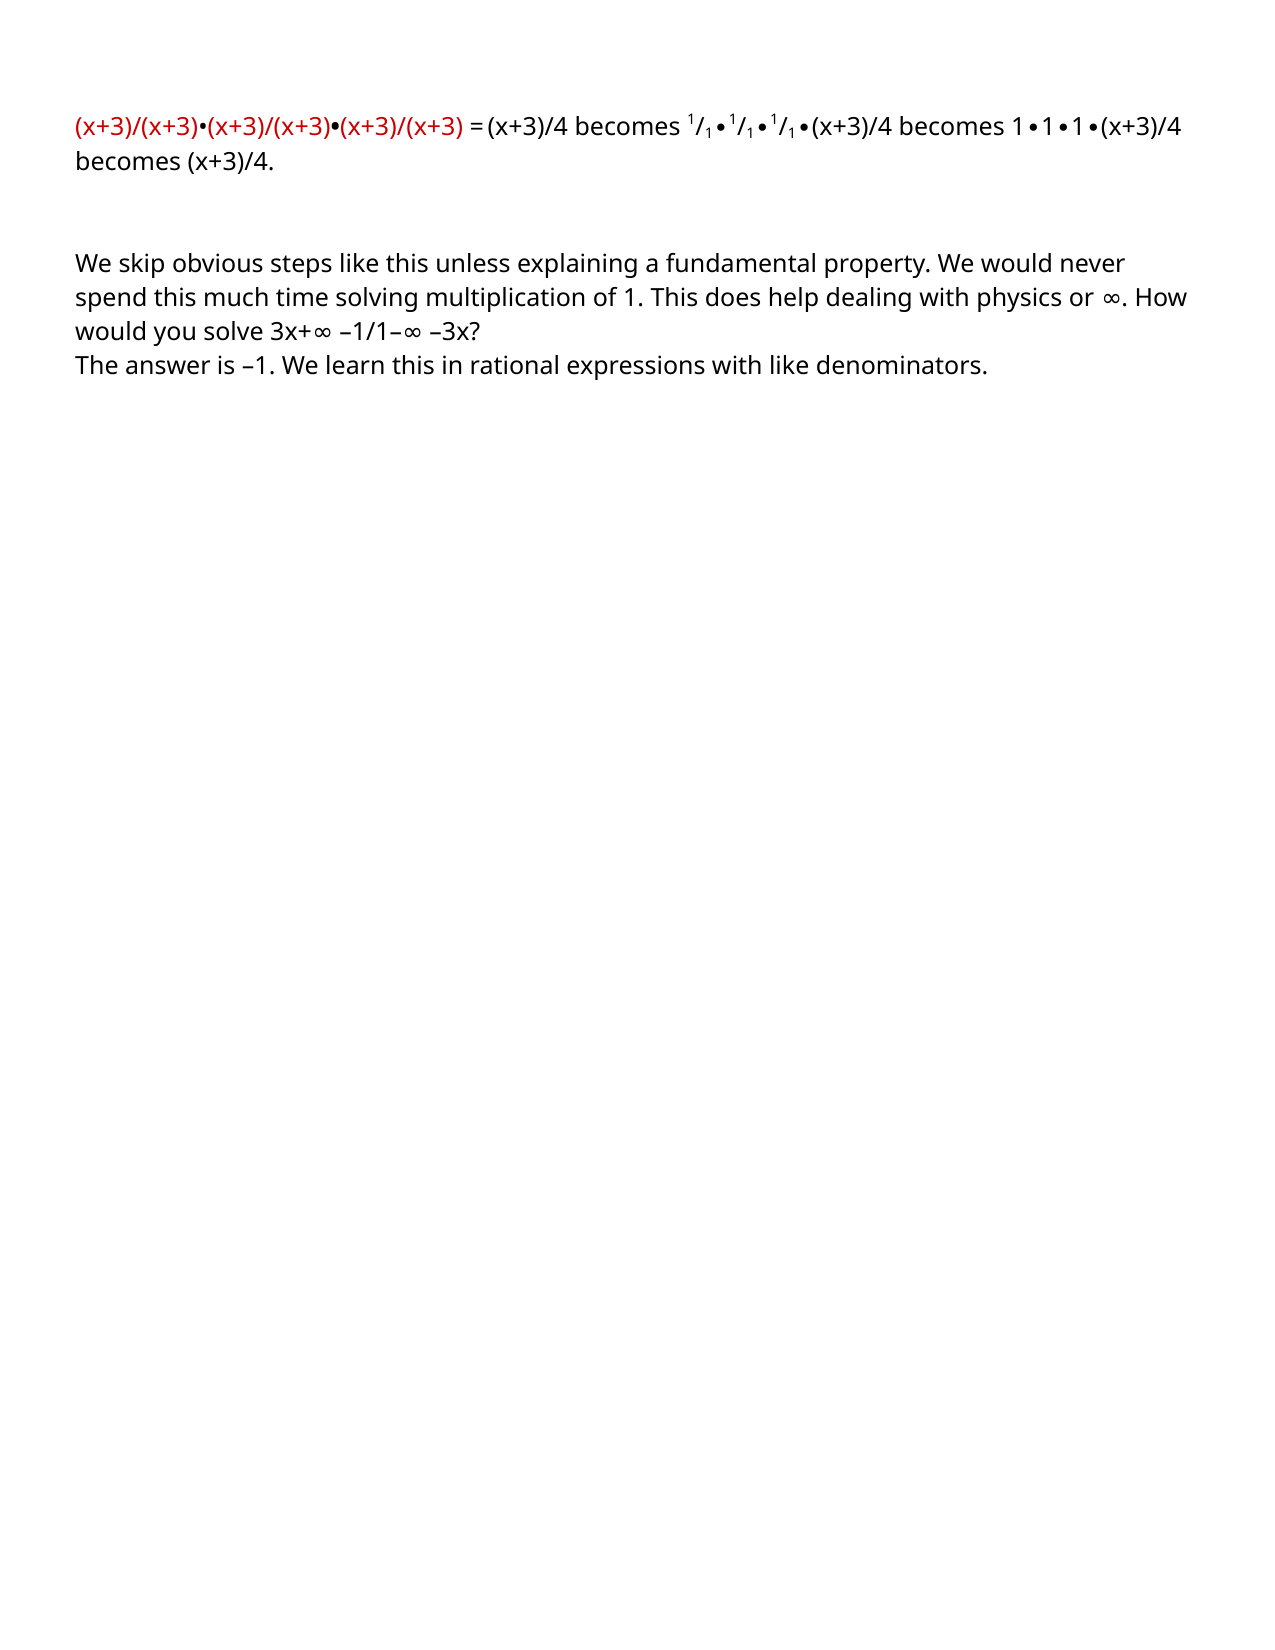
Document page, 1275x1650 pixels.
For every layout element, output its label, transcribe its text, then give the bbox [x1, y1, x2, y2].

text (x+3)/(x+3)•(x+3)/(x+3)•(x+3)/(x+3) = (x+3)/4 becomes 1/1∙1/1∙1/1∙(x+3)/4 becomes 1∙1∙1∙(x+3)/4 becomes (x+3)/4. [75, 109, 1200, 177]
text The answer is –1. We learn this in rational expressions with like denominators. [75, 347, 1200, 382]
text We skip obvious steps like this unless explaining a fundamental property. We would never spend this much time solving multiplication of 1. This does help dealing with physics or ∞. How would you solve 3x+∞ –1/1–∞ –3x? [75, 245, 1200, 347]
